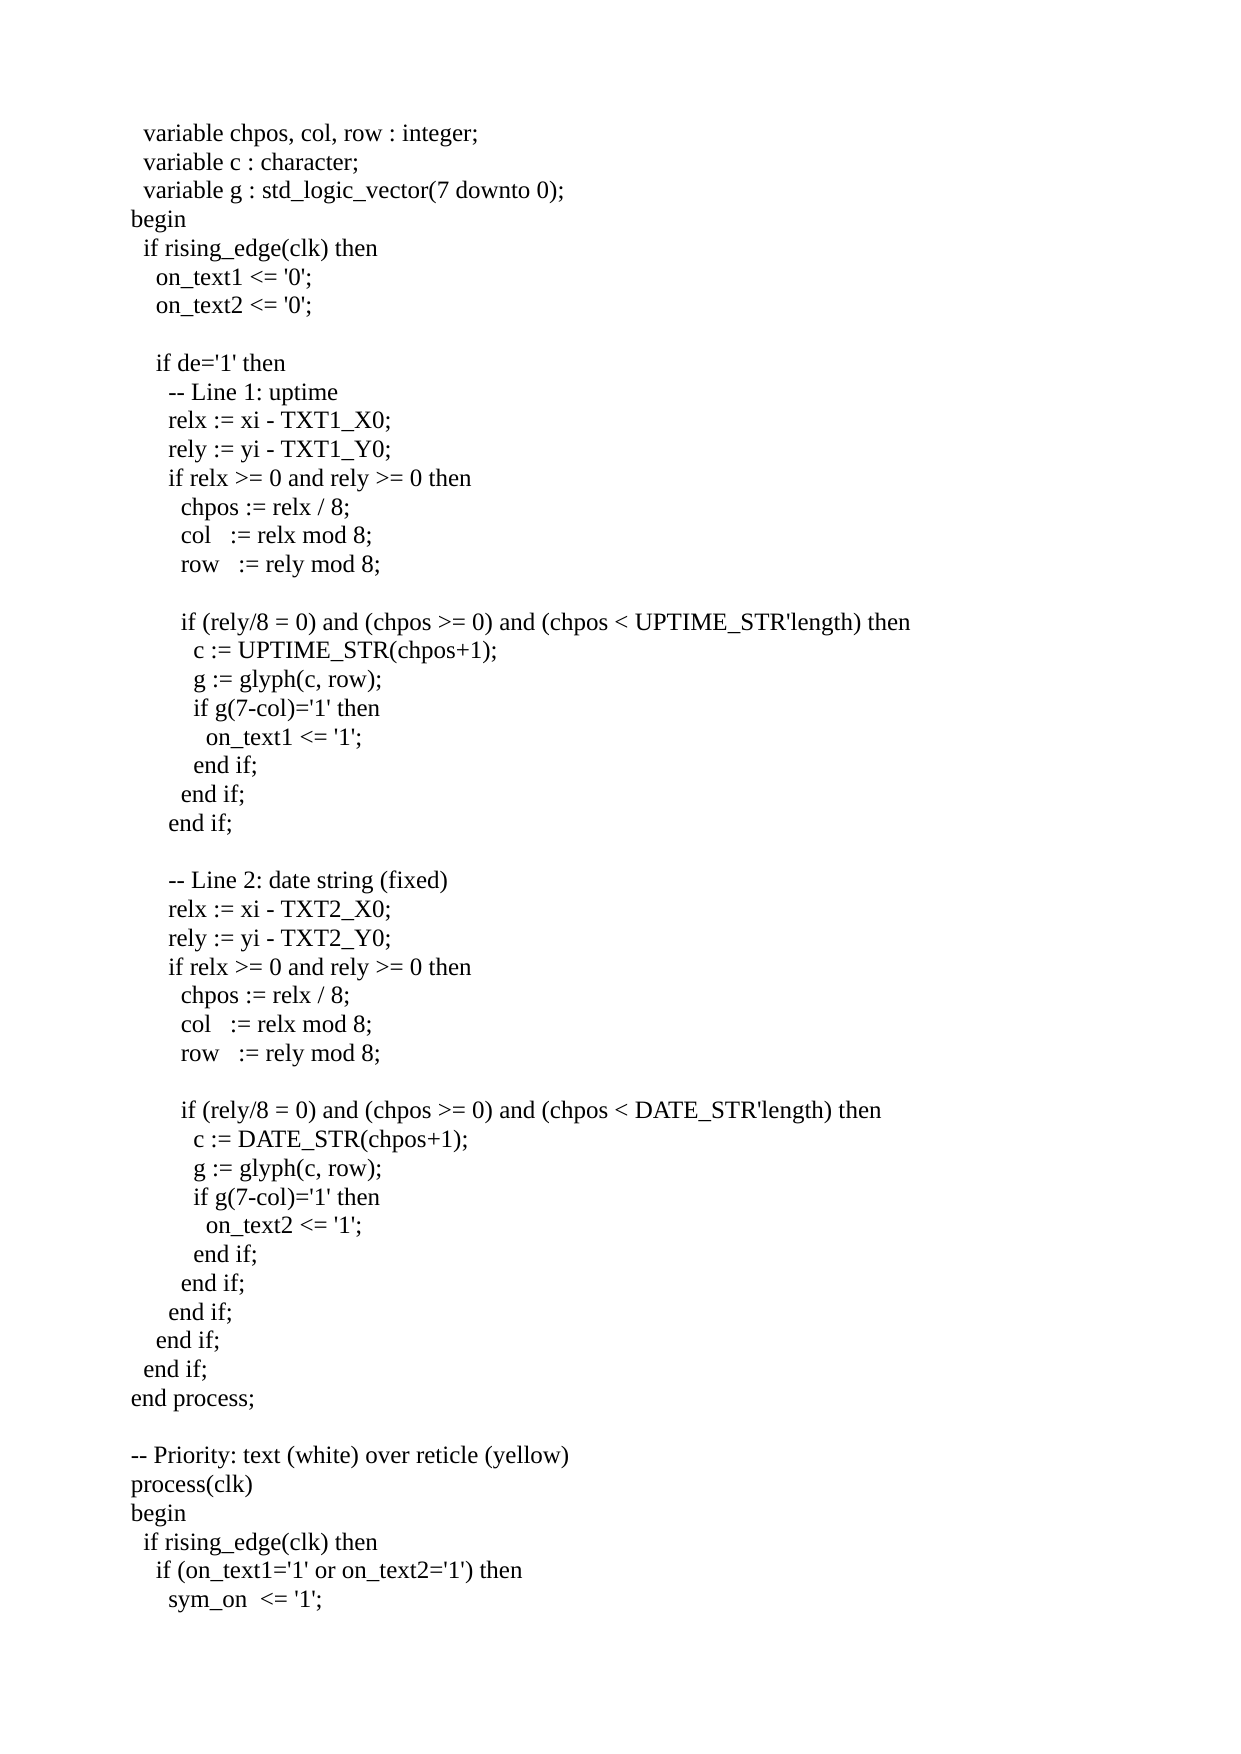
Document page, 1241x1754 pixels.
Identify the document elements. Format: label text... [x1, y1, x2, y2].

text if (rely/8 = 0) and (chpos >= 0) and (chpos < UPTIME_STR'length) then [118, 607, 1122, 636]
text row := rely mod 8; [118, 1038, 1122, 1067]
text if de='1' then [118, 348, 1122, 377]
text chpos := relx / 8; [118, 492, 1122, 521]
text relx := xi - TXT1_X0; [118, 406, 1122, 434]
text g := glyph(c, row); [118, 664, 1122, 693]
text begin [118, 204, 1122, 233]
text col := relx mod 8; [118, 1009, 1122, 1038]
text -- Priority: text (white) over reticle (yellow) [118, 1441, 1122, 1469]
text sym_on <= '1'; [118, 1584, 1122, 1613]
text rely := yi - TXT2_Y0; [118, 923, 1122, 952]
text g := glyph(c, row); [118, 1153, 1122, 1182]
text end if; [118, 751, 1122, 779]
text col := relx mod 8; [118, 521, 1122, 549]
text if g(7-col)='1' then [118, 1182, 1122, 1211]
text end if; [118, 1354, 1122, 1383]
text on_text1 <= '0'; [118, 262, 1122, 291]
text if rising_edge(clk) then [118, 1527, 1122, 1556]
text end process; [118, 1383, 1122, 1412]
text relx := xi - TXT2_X0; [118, 894, 1122, 923]
text variable g : std_logic_vector(7 downto 0); [118, 176, 1122, 204]
text end if; [118, 1297, 1122, 1326]
text end if; [118, 808, 1122, 837]
text if relx >= 0 and rely >= 0 then [118, 952, 1122, 981]
text c := DATE_STR(chpos+1); [118, 1124, 1122, 1153]
text end if; [118, 1268, 1122, 1297]
text if g(7-col)='1' then [118, 693, 1122, 722]
text on_text2 <= '0'; [118, 291, 1122, 319]
text -- Line 1: uptime [118, 377, 1122, 406]
text end if; [118, 1239, 1122, 1268]
text on_text2 <= '1'; [118, 1211, 1122, 1239]
text c := UPTIME_STR(chpos+1); [118, 636, 1122, 664]
text end if; [118, 1326, 1122, 1354]
text if rising_edge(clk) then [118, 233, 1122, 262]
text if (rely/8 = 0) and (chpos >= 0) and (chpos < DATE_STR'length) then [118, 1096, 1122, 1124]
text process(clk) [118, 1469, 1122, 1498]
text end if; [118, 779, 1122, 808]
text if relx >= 0 and rely >= 0 then [118, 463, 1122, 492]
text rely := yi - TXT1_Y0; [118, 434, 1122, 463]
text begin [118, 1498, 1122, 1527]
text on_text1 <= '1'; [118, 722, 1122, 751]
text chpos := relx / 8; [118, 981, 1122, 1009]
text variable chpos, col, row : integer; [118, 118, 1122, 147]
text if (on_text1='1' or on_text2='1') then [118, 1556, 1122, 1584]
text -- Line 2: date string (fixed) [118, 866, 1122, 894]
text row := rely mod 8; [118, 549, 1122, 578]
text variable c : character; [118, 147, 1122, 176]
